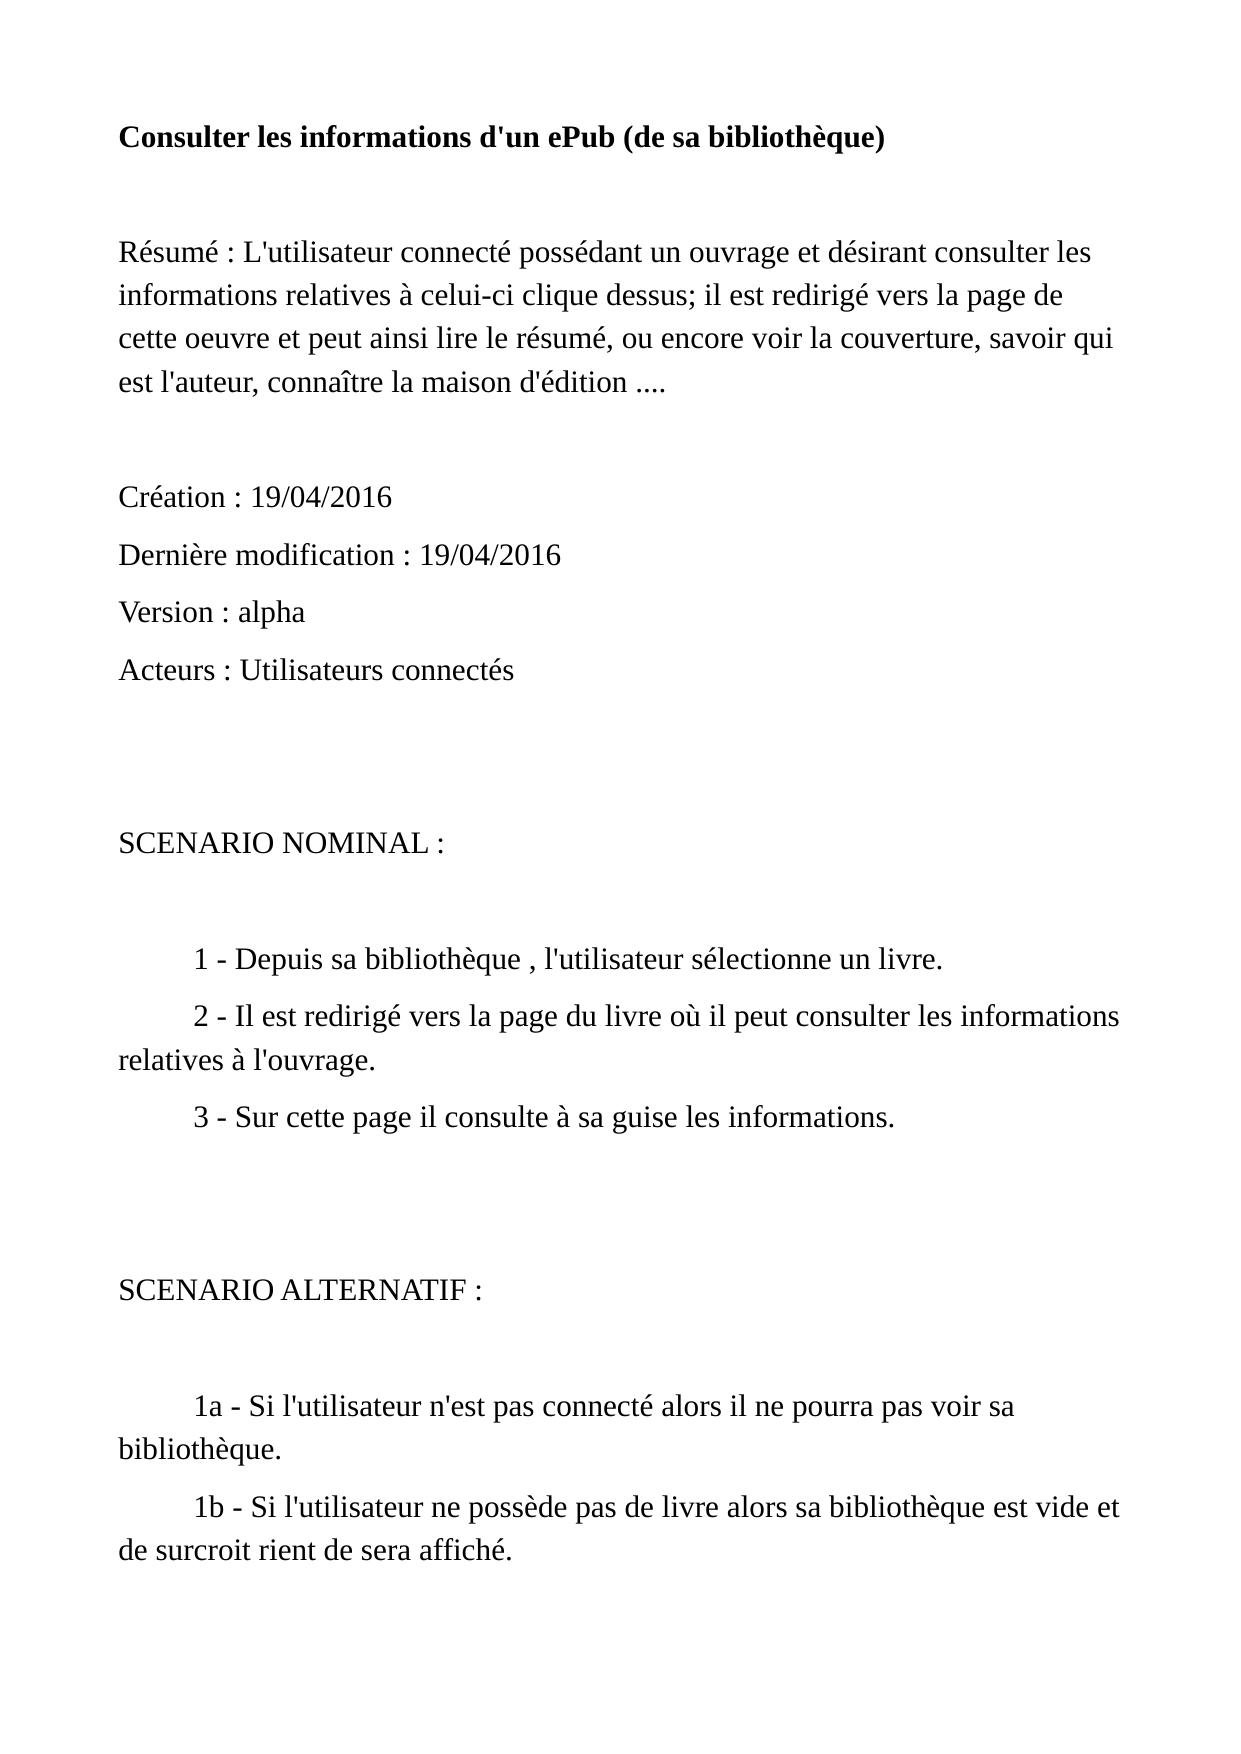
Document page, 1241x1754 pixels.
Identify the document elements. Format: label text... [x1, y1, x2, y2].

text Version : alpha [118, 594, 1122, 630]
text Résumé : L'utilisateur connecté possédant un ouvrage et désirant consulter les informations relatives à celui-ci clique dessus; il est redirigé vers la page de cette oeuvre et peut ainsi lire le résumé, ou encore voir la couverture, savoir qui est l'auteur, connaître la maison d'édition .... [118, 233, 1122, 399]
text SCENARIO NOMINAL : [118, 824, 1122, 861]
text 1 - Depuis sa bibliothèque , l'utilisateur sélectionne un livre. [118, 940, 1122, 976]
text 1a - Si l'utilisateur n'est pas connecté alors il ne pourra pas voir sa bibliothèque. [118, 1387, 1122, 1466]
text Création : 19/04/2016 [118, 478, 1122, 514]
text Consulter les informations d'un ePub (de sa bibliothèque) [118, 118, 1122, 154]
text Acteurs : Utilisateurs connectés [118, 651, 1122, 687]
text SCENARIO ALTERNATIF : [118, 1272, 1122, 1308]
text 1b - Si l'utilisateur ne possède pas de livre alors sa bibliothèque est vide et de surcroit rient de sera affiché. [118, 1488, 1122, 1567]
text 2 - Il est redirigé vers la page du livre où il peut consulter les informations relatives à l'ouvrage. [118, 998, 1122, 1077]
text Dernière modification : 19/04/2016 [118, 536, 1122, 572]
text 3 - Sur cette page il consulte à sa guise les informations. [118, 1098, 1122, 1134]
